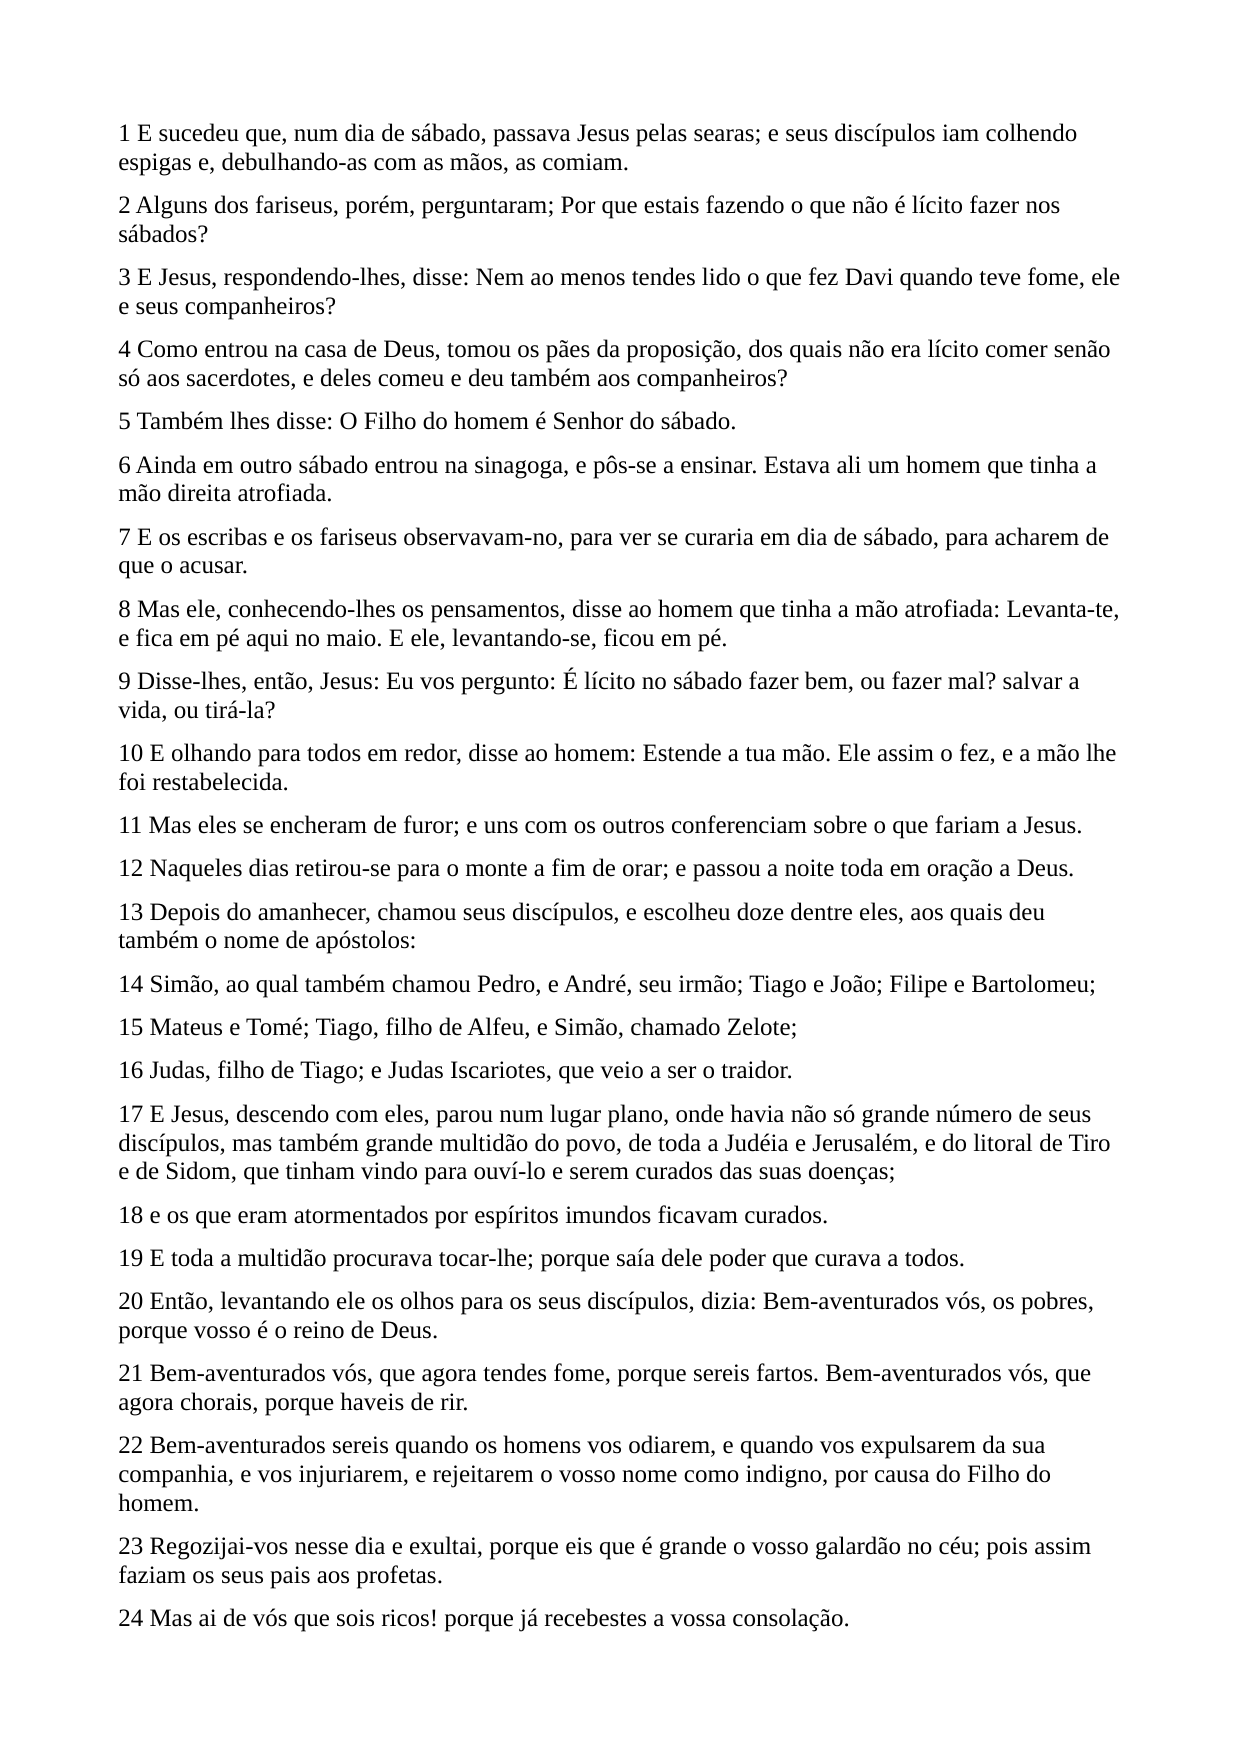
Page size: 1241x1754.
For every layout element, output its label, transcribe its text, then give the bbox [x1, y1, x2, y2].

text 15 Mateus e Tomé; Tiago, filho de Alfeu, e Simão, chamado Zelote; [118, 1012, 1122, 1041]
text 18 e os que eram atormentados por espíritos imundos ficavam curados. [118, 1200, 1122, 1228]
text 3 E Jesus, respondendo-lhes, disse: Nem ao menos tendes lido o que fez Davi quando teve fome, ele e seus companheiros? [118, 262, 1122, 320]
text 23 Regozijai-vos nesse dia e exultai, porque eis que é grande o vosso galardão no céu; pois assim faziam os seus pais aos profetas. [118, 1531, 1122, 1589]
text 13 Depois do amanhecer, chamou seus discípulos, e escolheu doze dentre eles, aos quais deu também o nome de apóstolos: [118, 897, 1122, 954]
text 24 Mas ai de vós que sois ricos! porque já recebestes a vossa consolação. [118, 1603, 1122, 1632]
text 10 E olhando para todos em redor, disse ao homem: Estende a tua mão. Ele assim o fez, e a mão lhe foi restabelecida. [118, 738, 1122, 796]
text 11 Mas eles se encheram de furor; e uns com os outros conferenciam sobre o que fariam a Jesus. [118, 810, 1122, 839]
text 4 Como entrou na casa de Deus, tomou os pães da proposição, dos quais não era lícito comer senão só aos sacerdotes, e deles comeu e deu também aos companheiros? [118, 334, 1122, 392]
text 22 Bem-aventurados sereis quando os homens vos odiarem, e quando vos expulsarem da sua companhia, e vos injuriarem, e rejeitarem o vosso nome como indigno, por causa do Filho do homem. [118, 1431, 1122, 1517]
text 6 Ainda em outro sábado entrou na sinagoga, e pôs-se a ensinar. Estava ali um homem que tinha a mão direita atrofiada. [118, 450, 1122, 507]
text 7 E os escribas e os fariseus observavam-no, para ver se curaria em dia de sábado, para acharem de que o acusar. [118, 522, 1122, 579]
text 16 Judas, filho de Tiago; e Judas Iscariotes, que veio a ser o traidor. [118, 1056, 1122, 1084]
text 9 Disse-lhes, então, Jesus: Eu vos pergunto: É lícito no sábado fazer bem, ou fazer mal? salvar a vida, ou tirá-la? [118, 666, 1122, 723]
text 20 Então, levantando ele os olhos para os seus discípulos, dizia: Bem-aventurados vós, os pobres, porque vosso é o reino de Deus. [118, 1286, 1122, 1344]
text 21 Bem-aventurados vós, que agora tendes fome, porque sereis fartos. Bem-aventurados vós, que agora chorais, porque haveis de rir. [118, 1358, 1122, 1416]
text 14 Simão, ao qual também chamou Pedro, e André, seu irmão; Tiago e João; Filipe e Bartolomeu; [118, 969, 1122, 998]
text 1 E sucedeu que, num dia de sábado, passava Jesus pelas searas; e seus discípulos iam colhendo espigas e, debulhando-as com as mãos, as comiam. [118, 118, 1122, 176]
text 2 Alguns dos fariseus, porém, perguntaram; Por que estais fazendo o que não é lícito fazer nos sábados? [118, 190, 1122, 248]
text 5 Também lhes disse: O Filho do homem é Senhor do sábado. [118, 406, 1122, 435]
text 8 Mas ele, conhecendo-lhes os pensamentos, disse ao homem que tinha a mão atrofiada: Levanta-te, e fica em pé aqui no maio. E ele, levantando-se, ficou em pé. [118, 594, 1122, 651]
text 17 E Jesus, descendo com eles, parou num lugar plano, onde havia não só grande número de seus discípulos, mas também grande multidão do povo, de toda a Judéia e Jerusalém, e do litoral de Tiro e de Sidom, que tinham vindo para ouví-lo e serem curados das suas doenças; [118, 1099, 1122, 1185]
text 19 E toda a multidão procurava tocar-lhe; porque saía dele poder que curava a todos. [118, 1243, 1122, 1272]
text 12 Naqueles dias retirou-se para o monte a fim de orar; e passou a noite toda em oração a Deus. [118, 853, 1122, 882]
